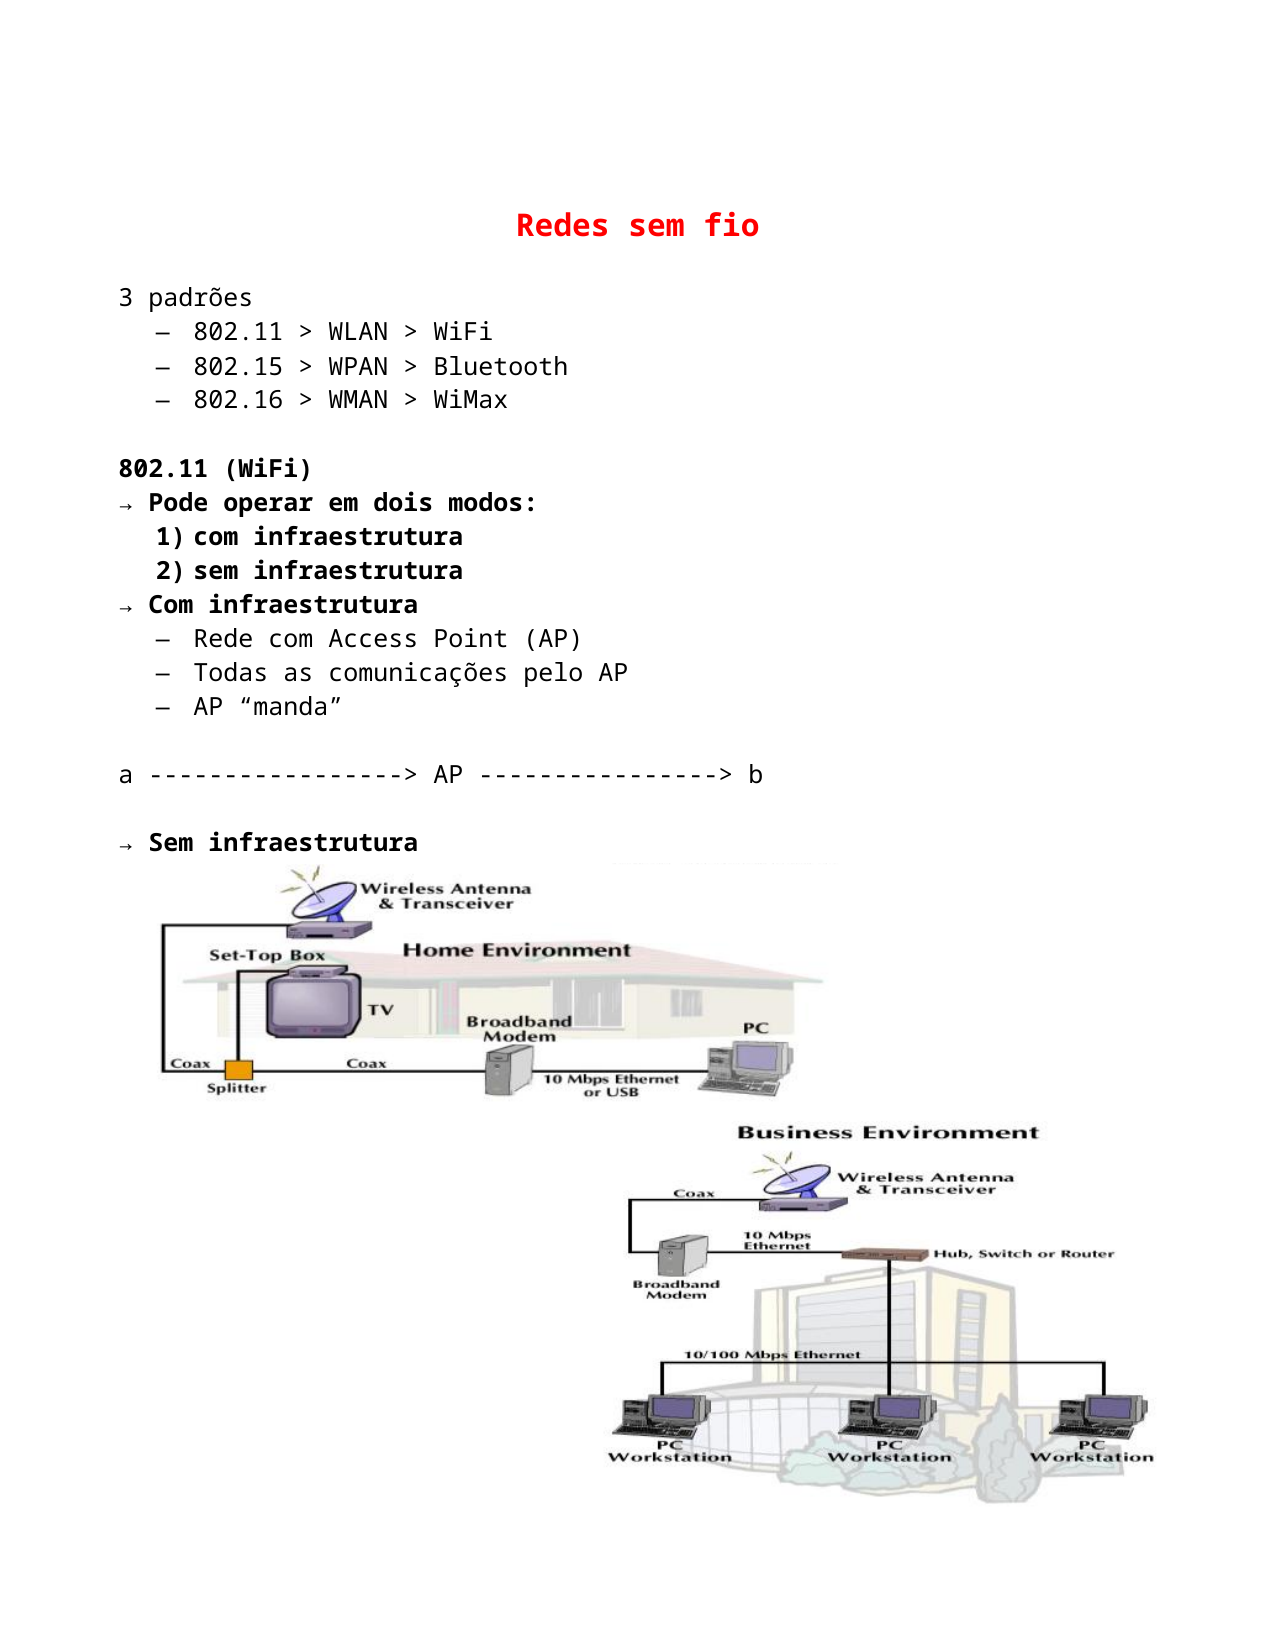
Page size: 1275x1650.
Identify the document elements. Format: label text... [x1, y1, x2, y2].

text → Sem infraestrutura [118, 825, 1157, 859]
text → Pode operar em dois modos: [118, 484, 1157, 518]
list sem infraestrutura [156, 552, 1157, 587]
list 802.15 > WPAN > Bluetooth [156, 348, 1157, 382]
text Redes sem fio [118, 203, 1157, 246]
text 802.11 (WiFi) [118, 450, 1157, 484]
text 3 padrões [118, 280, 1157, 314]
list Rede com Access Point (AP) [156, 621, 1157, 655]
list Todas as comunicações pelo AP [156, 655, 1157, 689]
picture [146, 863, 1186, 1509]
list 802.16 > WMAN > WiMax [156, 382, 1157, 416]
list com infraestrutura [156, 518, 1157, 552]
text → Com infraestrutura [118, 587, 1157, 621]
text a -----------------> AP ----------------> b [118, 757, 1157, 791]
list AP “manda” [156, 689, 1157, 723]
list 802.11 > WLAN > WiFi [156, 314, 1157, 348]
